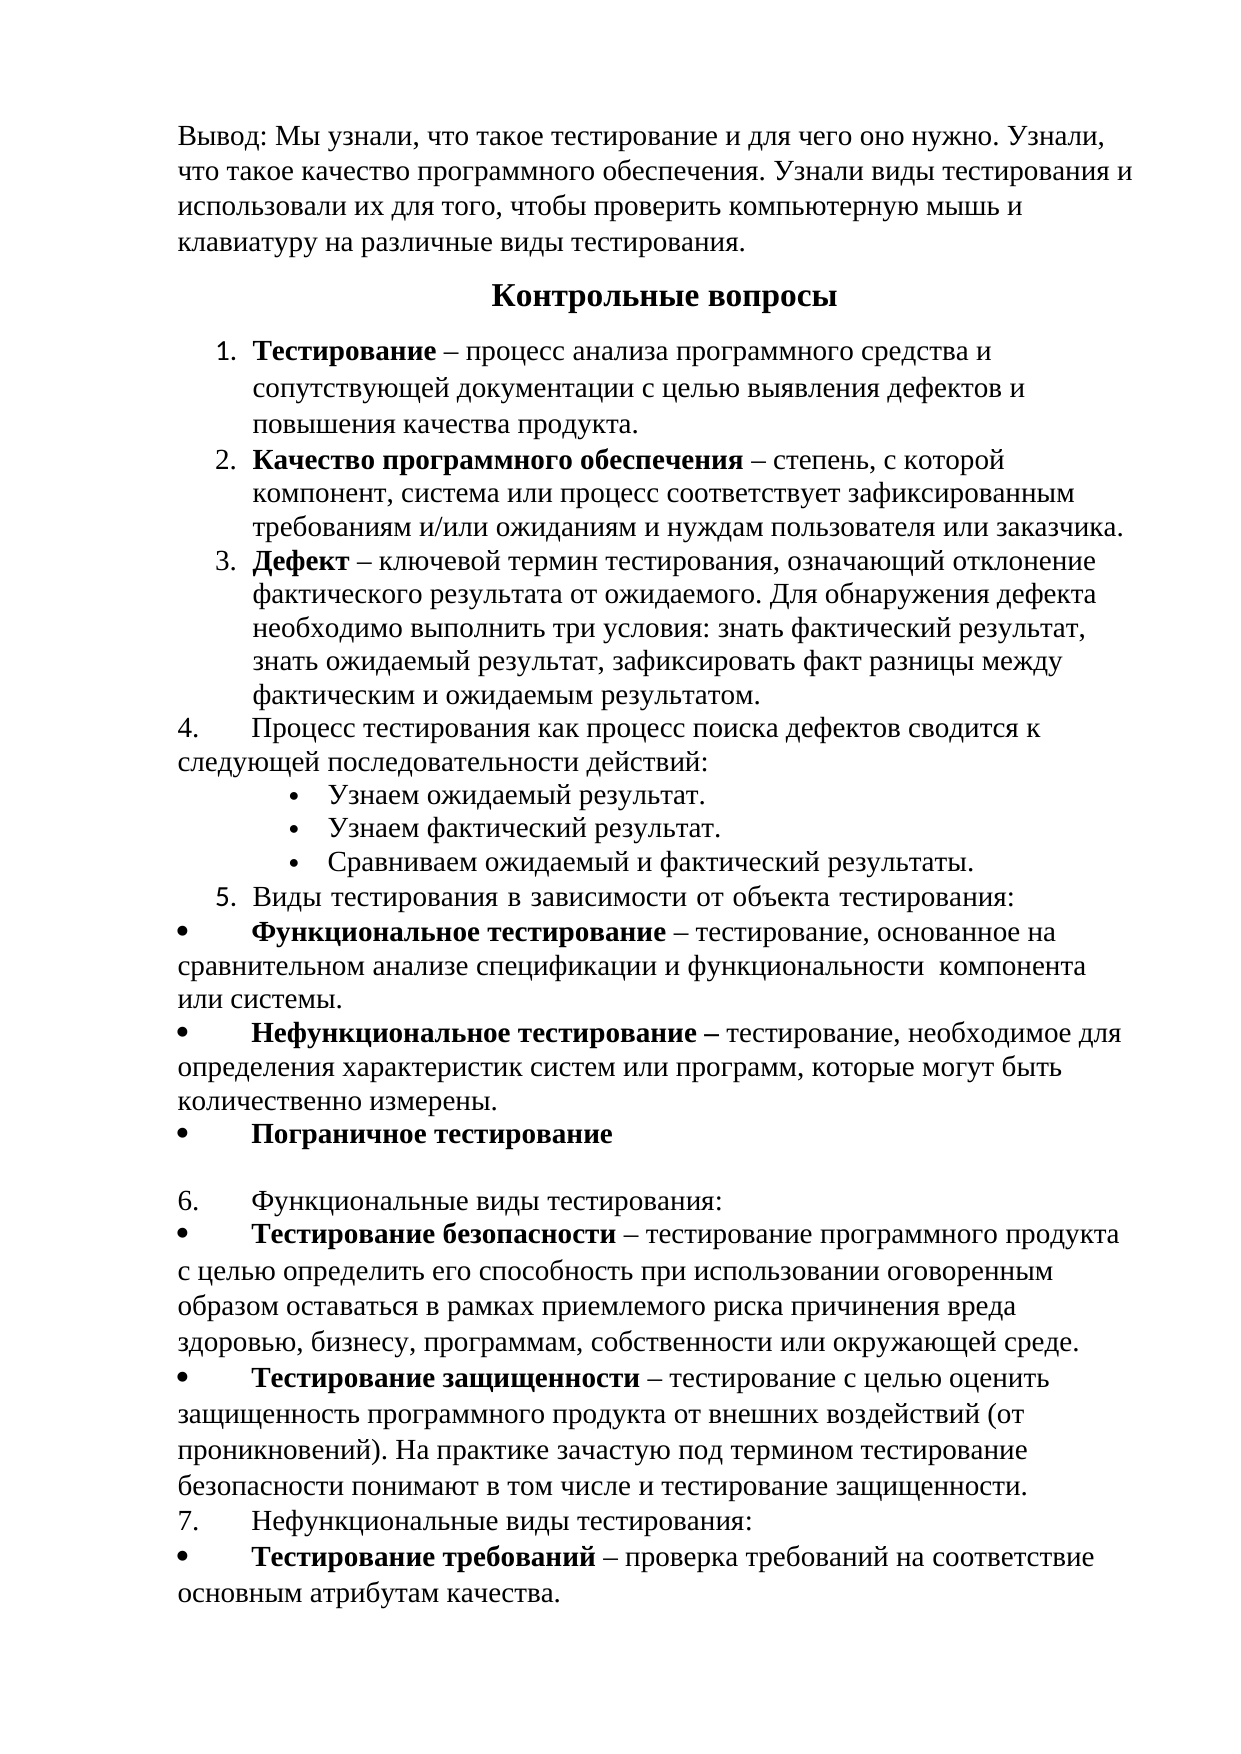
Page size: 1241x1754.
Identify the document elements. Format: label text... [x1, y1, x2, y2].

list Процесс тестирования как процесс поиска дефектов сводится к следующей последовательности действий: [177, 710, 1104, 777]
list Тестирование безопасности – тестирование программного продукта с целью определить его способность при использовании оговоренным образом оставаться в рамках приемлемого риска причинения вреда здоровью, бизнесу, программам, собственности или окружающей среде. [177, 1217, 1139, 1358]
list Виды тестирования в зависимости от объекта тестирования: [215, 878, 1152, 914]
list Дефект – ключевой термин тестирования, означающий отклонение фактического результата от ожидаемого. Для обнаружения дефекта необходимо выполнить три условия: знать фактический результат, знать ожидаемый результат, зафиксировать факт разницы между фактическим и ожидаемым результатом. [215, 543, 1152, 710]
list Узнаем фактический результат. [290, 811, 1152, 844]
list Функциональное тестирование – тестирование, основанное на сравнительном анализе спецификации и функциональности компонента или системы. [177, 914, 1139, 1015]
list Нефункциональное тестирование – тестирование, необходимое для определения характеристик систем или программ, которые могут быть количественно измерены. [177, 1016, 1139, 1116]
list Функциональные виды тестирования: [177, 1150, 1094, 1217]
list Пограничное тестирование [177, 1116, 1139, 1150]
list Качество программного обеспечения – степень, с которой компонент, система или процесс соответствует зафиксированным требованиям и/или ожиданиям и нуждам пользователя или заказчика. [215, 442, 1152, 543]
list Тестирование – процесс анализа программного средства и сопутствующей документации с целью выявления дефектов и повышения качества продукта. [215, 332, 1152, 440]
list Нефункциональные виды тестирования: [177, 1503, 1139, 1537]
list Сравниваем ожидаемый и фактический результаты. [290, 844, 1152, 878]
list Тестирование защищенности – тестирование с целью оценить защищенность программного продукта от внешних воздействий (от проникновений). На практике зачастую под термином тестирование безопасности понимают в том числе и тестирование защищенности. [177, 1360, 1139, 1501]
text Контрольные вопросы [177, 276, 1152, 314]
list Узнаем ожидаемый результат. [290, 777, 1152, 811]
text Вывод: Мы узнали, что такое тестирование и для чего оно нужно. Узнали, что такое качество программного обеспечения. Узнали виды тестирования и использовали их для того, чтобы проверить компьютерную мышь и клавиатуру на различные виды тестирования. [177, 118, 1152, 257]
list Тестирование требований – проверка требований на соответствие основным атрибутам качества. [177, 1539, 1103, 1609]
